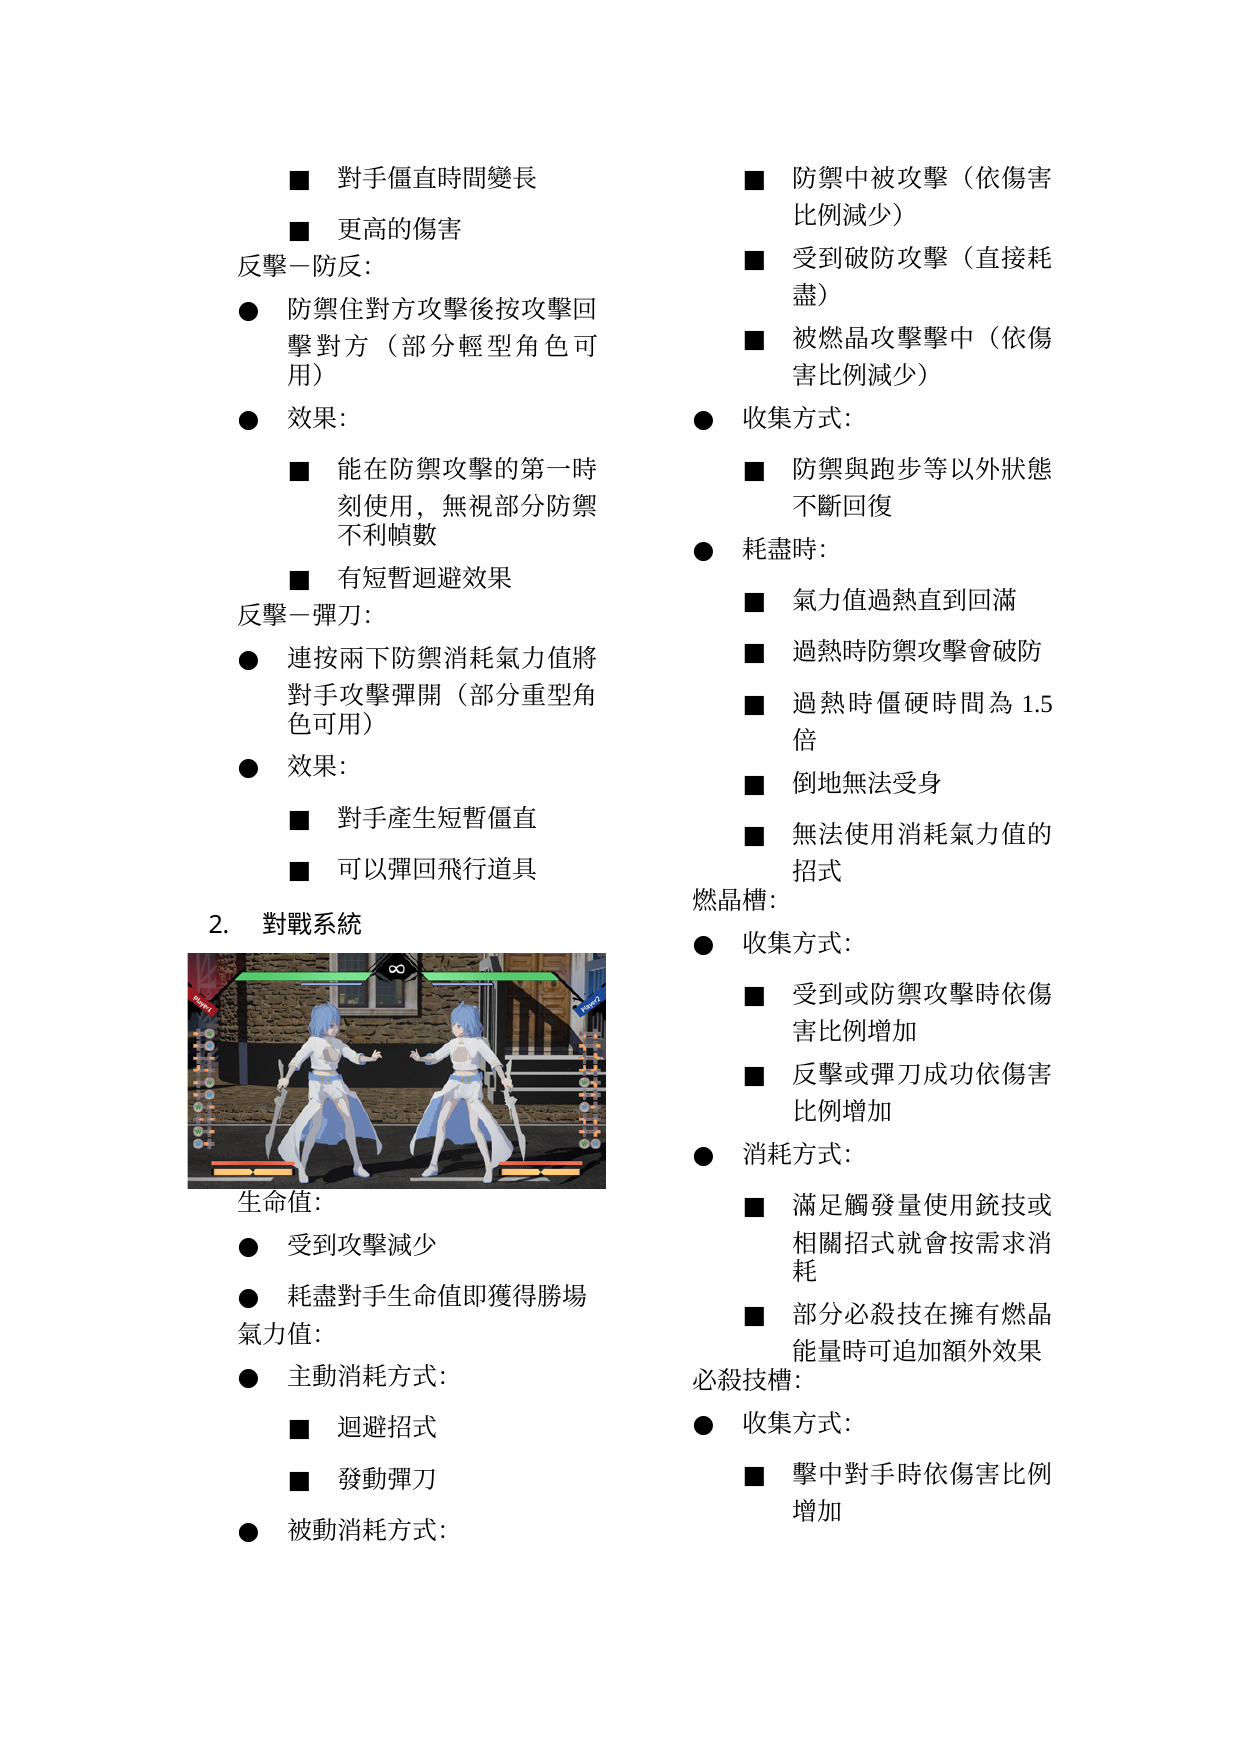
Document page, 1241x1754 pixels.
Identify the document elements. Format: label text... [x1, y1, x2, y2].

list 耗盡時： [692, 521, 1053, 572]
list 連按兩下防禦消耗氣力值將對手攻擊彈開（部分重型角色可用） [237, 630, 598, 739]
list 反擊或彈刀成功依傷害比例增加 [742, 1046, 1053, 1126]
list 過熱時僵硬時間為1.5倍 [742, 675, 1053, 755]
subtitle 對戰系統 [187, 905, 598, 941]
list 主動消耗方式： [237, 1348, 598, 1400]
list 可以彈回飛行道具 [287, 841, 598, 892]
list 過熱時防禦攻擊會破防 [742, 624, 1053, 675]
list 防禦中被攻擊（依傷害比例減少） [742, 150, 1053, 230]
list 對手產生短暫僵直 [287, 790, 598, 841]
list 對手僵直時間變長 [287, 150, 598, 201]
list 滿足觸發量使用銃技或相關招式就會按需求消耗 [742, 1177, 1053, 1286]
list 收集方式： [692, 1395, 1053, 1446]
list 效果： [237, 739, 598, 790]
text 反擊－防反： [237, 252, 598, 281]
text 必殺技槽： [642, 1366, 1053, 1395]
list 收集方式： [692, 390, 1053, 441]
text 反擊－彈刀： [237, 601, 598, 630]
list 被燃晶攻擊擊中（依傷害比例減少） [742, 310, 1053, 390]
list 受到破防攻擊（直接耗盡） [742, 230, 1053, 310]
list 受到攻擊減少 [237, 1217, 598, 1268]
list 效果： [237, 390, 598, 441]
list 防禦住對方攻擊後按攻擊回擊對方（部分輕型角色可用） [237, 281, 598, 390]
list 無法使用消耗氣力值的招式 [742, 806, 1053, 886]
list 防禦與跑步等以外狀態不斷回復 [742, 441, 1053, 521]
list 氣力值過熱直到回滿 [742, 572, 1053, 624]
list 有短暫迴避效果 [287, 550, 598, 601]
list 消耗方式： [692, 1126, 1053, 1177]
list 迴避招式 [287, 1400, 598, 1451]
text 燃晶槽： [642, 886, 1053, 915]
list 被動消耗方式： [237, 1502, 598, 1553]
list 收集方式： [692, 915, 1053, 966]
text 氣力值： [237, 1320, 598, 1348]
list 能在防禦攻擊的第一時刻使用，無視部分防禦不利幀數 [287, 441, 598, 550]
text 生命值： [187, 1189, 598, 1217]
list 受到或防禦攻擊時依傷害比例增加 [742, 966, 1053, 1046]
list 擊中對手時依傷害比例增加 [742, 1446, 1053, 1526]
list 耗盡對手生命值即獲得勝場 [237, 1268, 598, 1320]
list 發動彈刀 [287, 1451, 598, 1502]
picture [187, 953, 606, 1189]
list 倒地無法受身 [742, 755, 1053, 806]
list 更高的傷害 [287, 201, 598, 252]
list 部分必殺技在擁有燃晶能量時可追加額外效果 [742, 1286, 1053, 1366]
